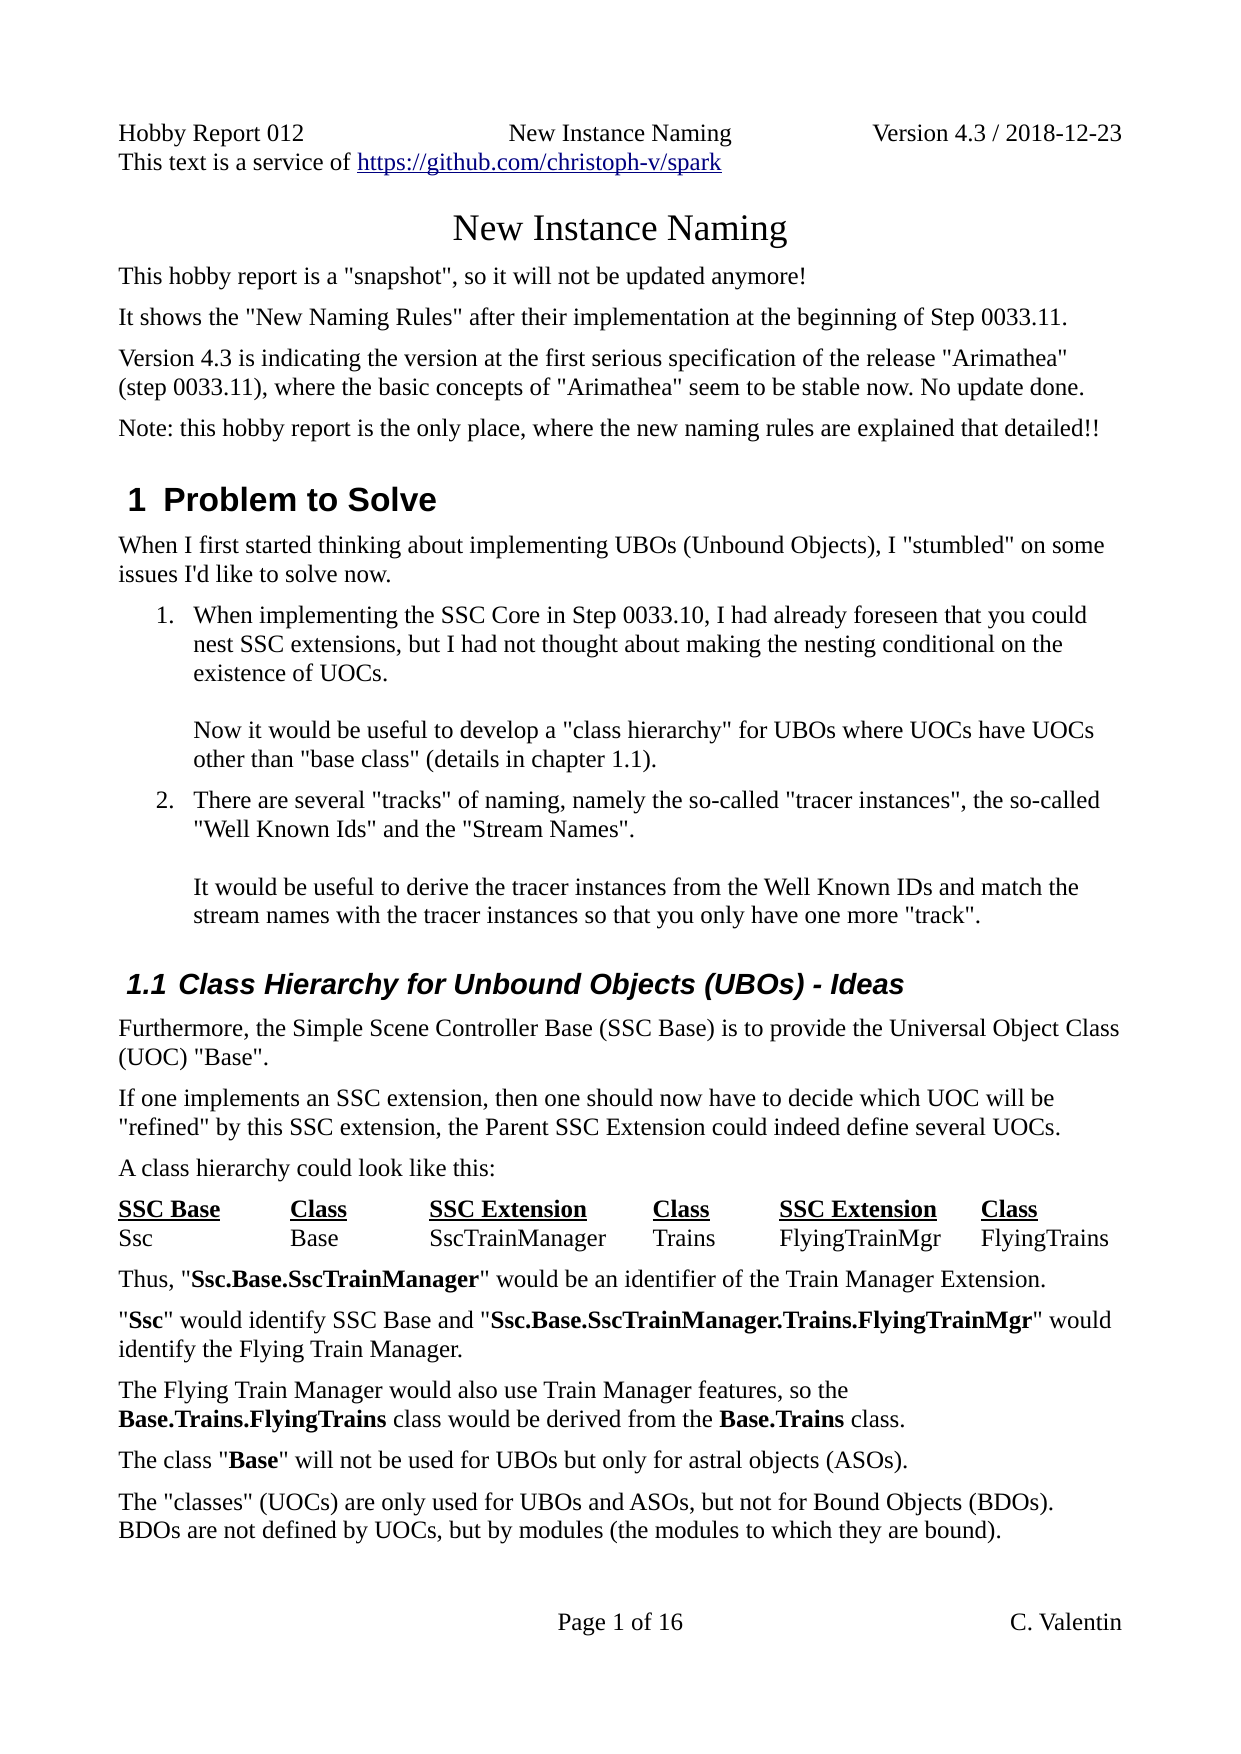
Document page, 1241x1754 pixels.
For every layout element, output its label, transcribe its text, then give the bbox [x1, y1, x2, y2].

subtitle Problem to Solve [118, 479, 1122, 518]
text Version 4.3 is indicating the version at the first serious specification of the release "Arimathea" (step 0033.11), where the basic concepts of "Arimathea" seem to be stable now. No update done. [118, 343, 1122, 401]
text New Instance Naming [118, 205, 1122, 248]
text SSC Base Class SSC Extension Class SSC Extension Class Ssc Base SscTrainManager Trains FlyingTrainMgr FlyingTrains [118, 1194, 1122, 1252]
text The "classes" (UOCs) are only used for UBOs and ASOs, but not for Bound Objects (BDOs). BDOs are not defined by UOCs, but by modules (the modules to which they are bound). [118, 1487, 1122, 1544]
text Note: this hobby report is the only place, where the new naming rules are explained that detailed!! [118, 413, 1122, 442]
list There are several "tracks" of naming, namely the so-called "tracer instances", the so-called "Well Known Ids" and the "Stream Names". It would be useful to derive the tracer instances from the Well Known IDs and match the stream names with the tracer instances so that you only have one more "track". [156, 786, 1122, 929]
text It shows the "New Naming Rules" after their implementation at the beginning of Step 0033.11. [118, 302, 1122, 331]
text When I first started thinking about implementing UBOs (Unbound Objects), I "stumbled" on some issues I'd like to solve now. [118, 531, 1122, 588]
text "Ssc" would identify SSC Base and "Ssc.Base.SscTrainManager.Trains.FlyingTrainMgr" would identify the Flying Train Manager. [118, 1305, 1122, 1363]
text If one implements an SSC extension, then one should now have to decide which UOC will be "refined" by this SSC extension, the Parent SSC Extension could indeed define several UOCs. [118, 1083, 1122, 1140]
text This hobby report is a "snapshot", so it will not be updated anymore! [118, 261, 1122, 289]
text Thus, "Ssc.Base.SscTrainManager" would be an identifier of the Train Manager Extension. [118, 1264, 1122, 1293]
list When implementing the SSC Core in Step 0033.10, I had already foreseen that you could nest SSC extensions, but I had not thought about making the nesting conditional on the existence of UOCs. Now it would be useful to develop a "class hierarchy" for UBOs where UOCs have UOCs other than "base class" (details in chapter 1.1). [156, 601, 1122, 773]
subtitle Class Hierarchy for Unbound Objects (UBOs) - Ideas [118, 967, 1122, 1000]
text Furthermore, the Simple Scene Controller Base (SSC Base) is to provide the Universal Object Class (UOC) "Base". [118, 1013, 1122, 1070]
text A class hierarchy could look like this: [118, 1153, 1122, 1182]
text The Flying Train Manager would also use Train Manager features, so the Base.Trains.FlyingTrains class would be derived from the Base.Trains class. [118, 1375, 1122, 1433]
text The class "Base" will not be used for UBOs but only for astral objects (ASOs). [118, 1445, 1122, 1474]
